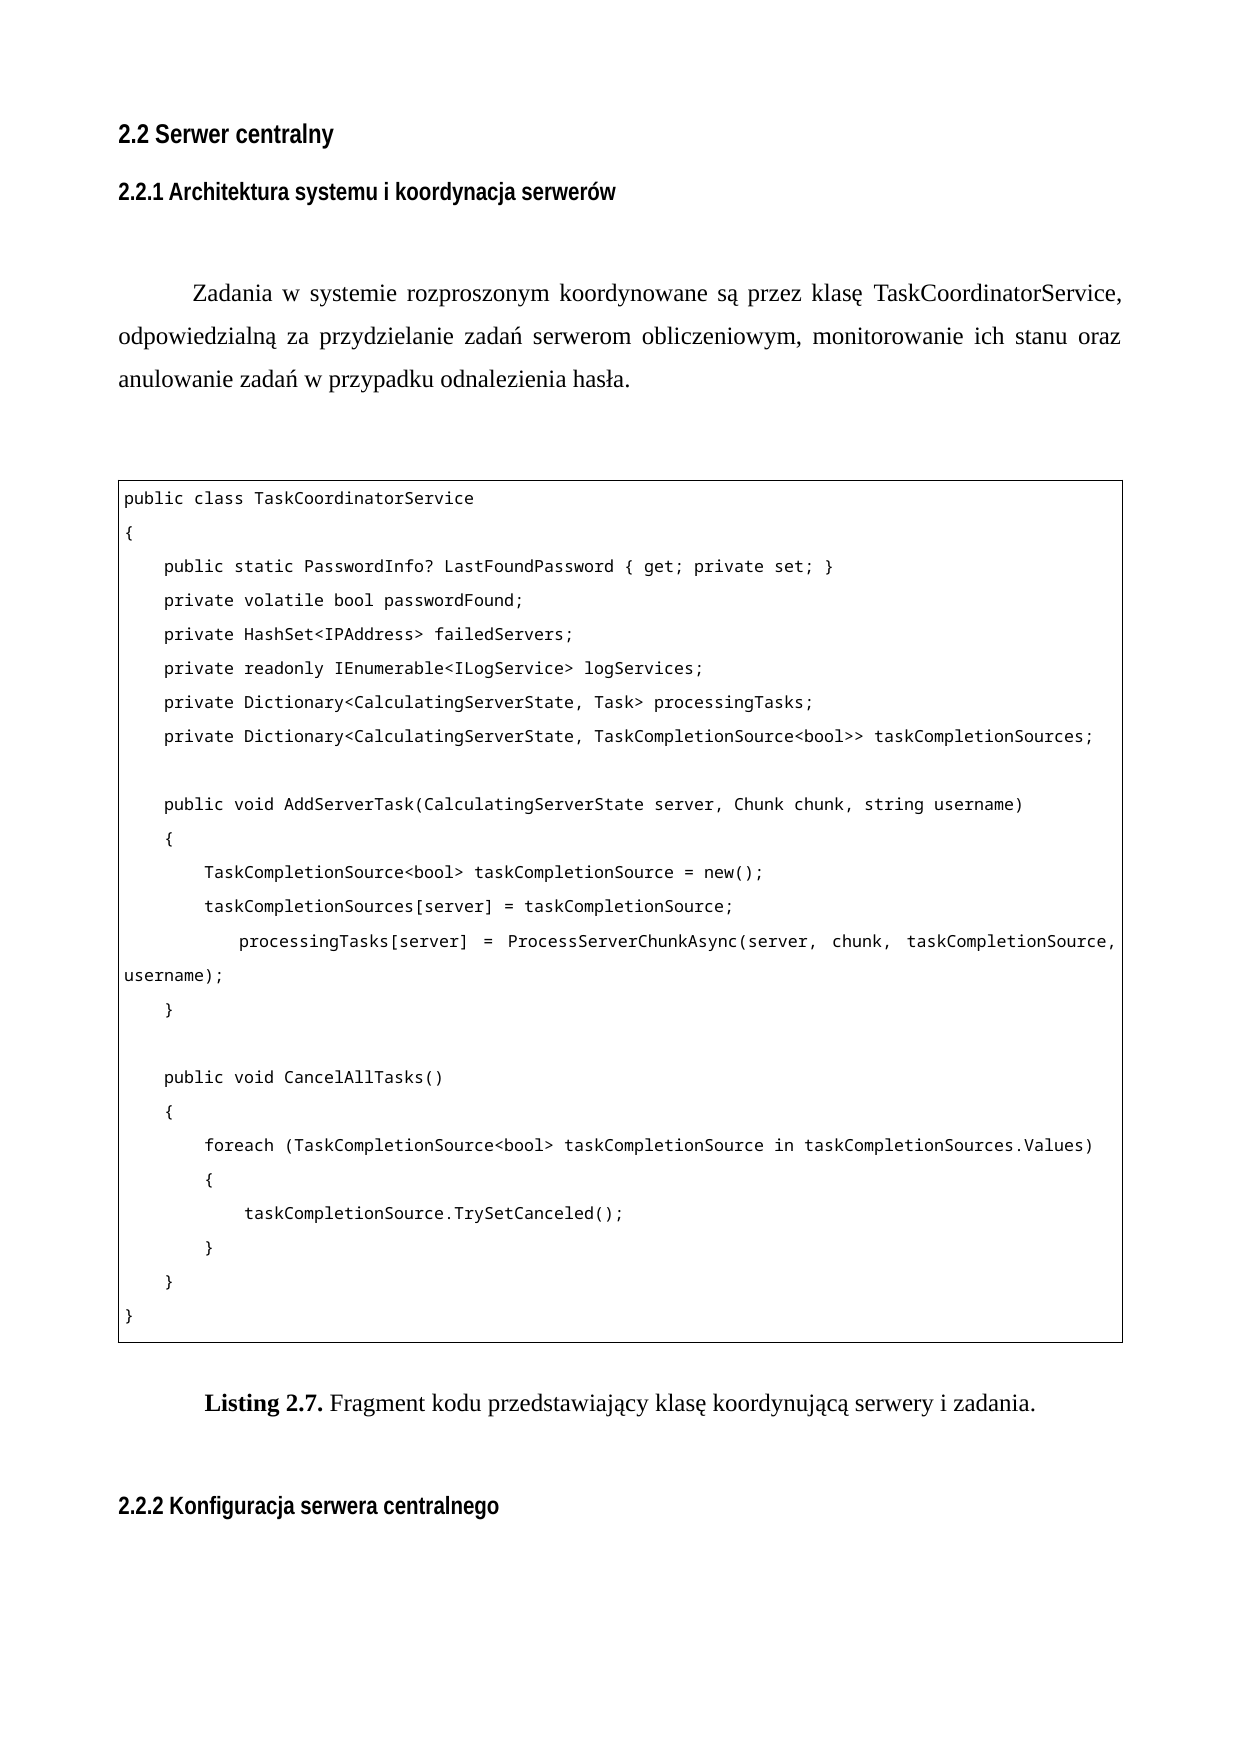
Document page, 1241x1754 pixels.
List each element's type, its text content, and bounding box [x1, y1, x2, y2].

text Zadania w systemie rozproszonym koordynowane są przez klasę TaskCoordinatorService, odpowiedzialną za przydzielanie zadań serwerom obliczeniowym, monitorowanie ich stanu oraz anulowanie zadań w przypadku odnalezienia hasła. [118, 278, 1122, 393]
subtitle 2.2 Serwer centralny [118, 118, 1122, 149]
text Listing 2.7. Fragment kodu przedstawiający klasę koordynującą serwery i zadania. [118, 1388, 1122, 1417]
table_header public class TaskCoordinatorService { public static PasswordInfo? LastFoundPassword { get; private set; } private volatile bool passwordFound; private HashSet<IPAddress> failedServers; private readonly IEnumerable<ILogService> logServices; private Dictionary<CalculatingServerState, Task> processingTasks; private Dictionary<CalculatingServerState, TaskCompletionSource<bool>> taskCompletionSources; public void AddServerTask(CalculatingServerState server, Chunk chunk, string username) { TaskCompletionSource<bool> taskCompletionSource = new(); taskCompletionSources[server] = taskCompletionSource; processingTasks[server] = ProcessServerChunkAsync(server, chunk, taskCompletionSource, username); } public void CancelAllTasks() { foreach (TaskCompletionSource<bool> taskCompletionSource in taskCompletionSources.Values) { taskCompletionSource.TrySetCanceled(); } } } [119, 481, 1122, 1342]
subtitle 2.2.2 Konfiguracja serwera centralnego [118, 1491, 1122, 1520]
subtitle 2.2.1 Architektura systemu i koordynacja serwerów [118, 177, 617, 206]
